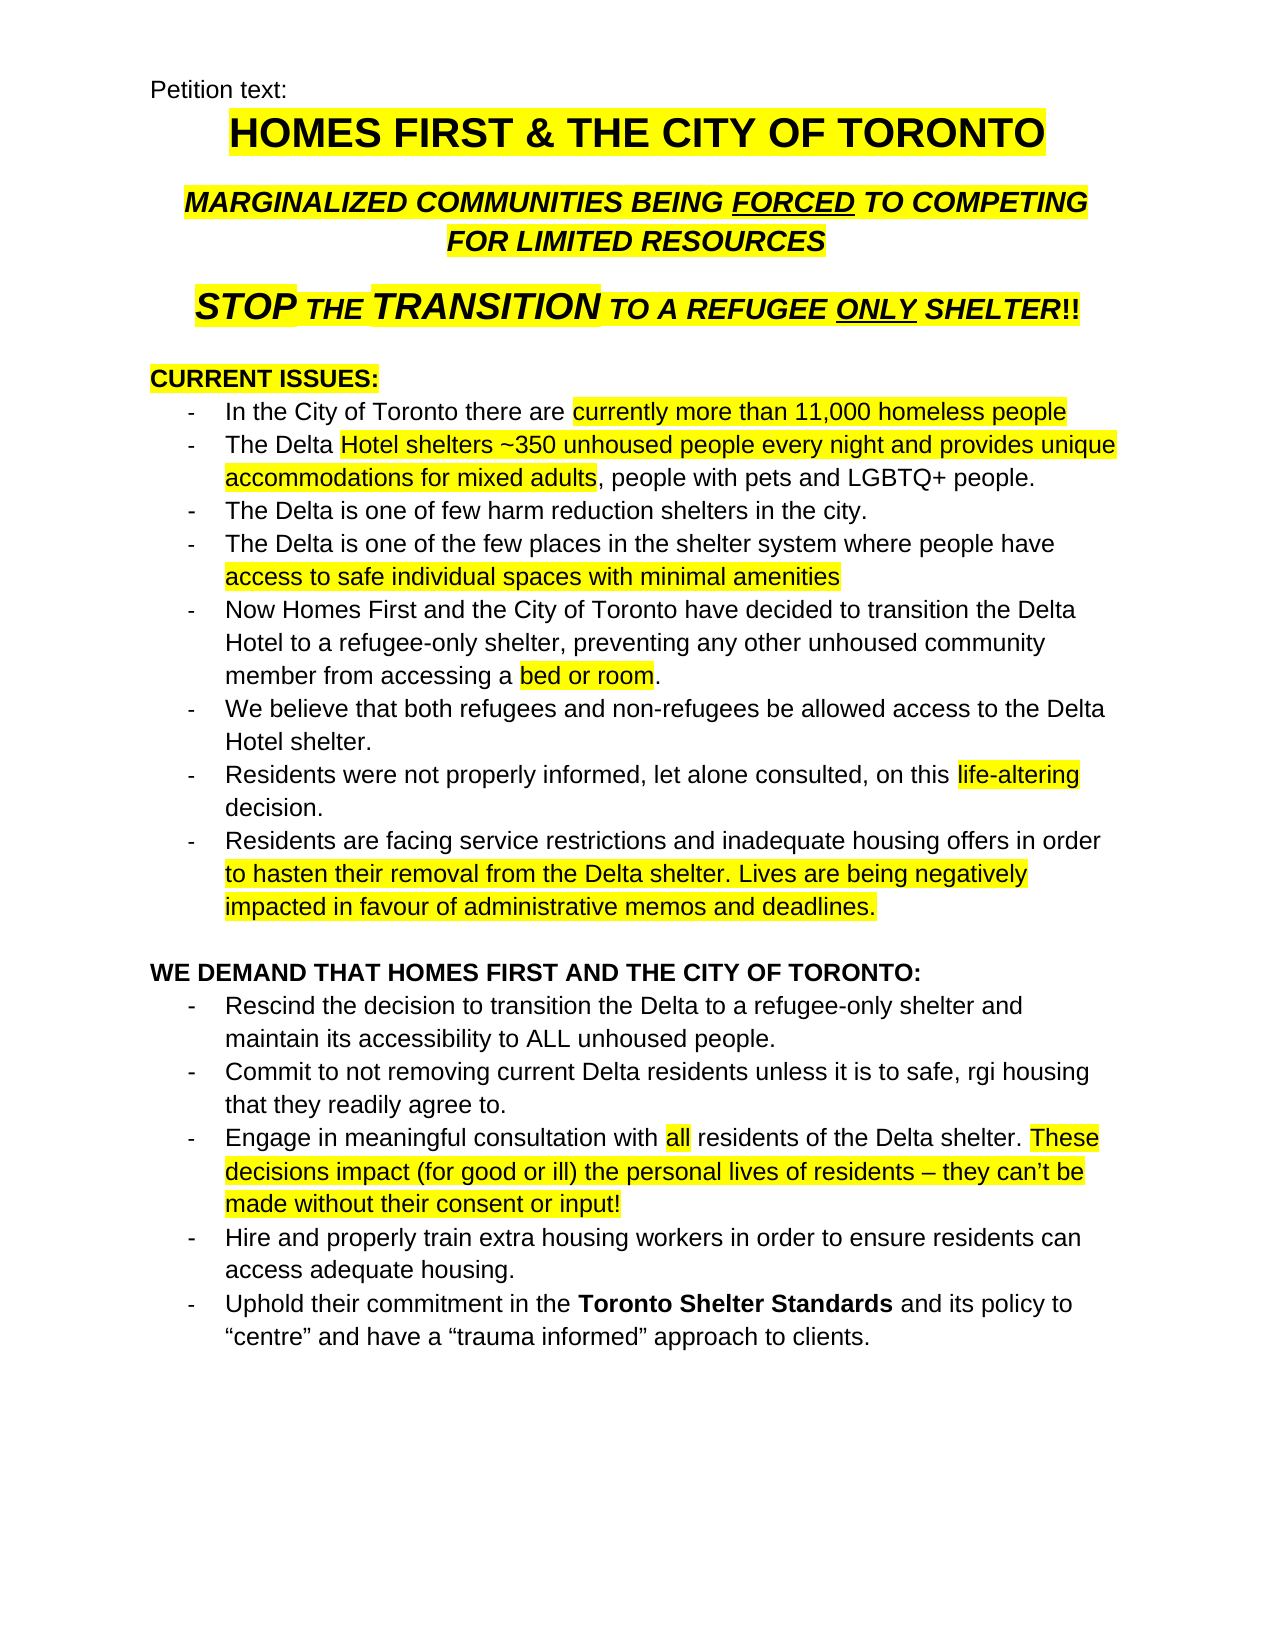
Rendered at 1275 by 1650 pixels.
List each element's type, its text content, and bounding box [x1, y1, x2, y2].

list Rescind the decision to transition the Delta to a refugee-only shelter and maintain its accessibility to ALL unhoused people. [187, 991, 1125, 1053]
list Residents are facing service restrictions and inadequate housing offers in order to hasten their removal from the Delta shelter. Lives are being negatively impacted in favour of administrative memos and deadlines. [187, 826, 1125, 921]
text STOP THE TRANSITION TO A REFUGEE ONLY SHELTER!! [150, 284, 1125, 327]
list Now Homes First and the City of Toronto have decided to transition the Delta Hotel to a refugee-only shelter, preventing any other unhoused community member from accessing a bed or room. [187, 595, 1125, 690]
list Hire and properly train extra housing workers in order to ensure residents can access adequate housing. [187, 1222, 1125, 1284]
list The Delta Hotel shelters ~350 unhoused people every night and provides unique accommodations for mixed adults, people with pets and LGBTQ+ people. [187, 430, 1125, 492]
list Commit to not removing current Delta residents unless it is to safe, rgi housing that they readily agree to. [187, 1057, 1125, 1119]
list Engage in meaningful consultation with all residents of the Delta shelter. These decisions impact (for good or ill) the personal lives of residents – they can’t be made without their consent or input! [187, 1123, 1125, 1218]
list Residents were not properly informed, let alone consulted, on this life-altering decision. [187, 760, 1125, 822]
list In the City of Toronto there are currently more than 11,000 homeless people [187, 397, 1125, 426]
list Uphold their commitment in the Toronto Shelter Standards and its policy to “centre” and have a “trauma informed” approach to clients. [187, 1288, 1125, 1350]
text MARGINALIZED COMMUNITIES BEING FORCED TO COMPETING FOR LIMITED RESOURCES [150, 185, 1125, 257]
text CURRENT ISSUES: [150, 364, 1125, 393]
list The Delta is one of the few places in the shelter system where people have access to safe individual spaces with minimal amenities [187, 529, 1125, 591]
list We believe that both refugees and non-refugees be allowed access to the Delta Hotel shelter. [187, 694, 1125, 756]
text HOMES FIRST & THE CITY OF TORONTO [150, 108, 1125, 156]
list The Delta is one of few harm reduction shelters in the city. [187, 496, 1125, 525]
text Petition text: [150, 75, 1125, 104]
text We demand that Homes First and the City of Toronto: [150, 958, 1125, 987]
